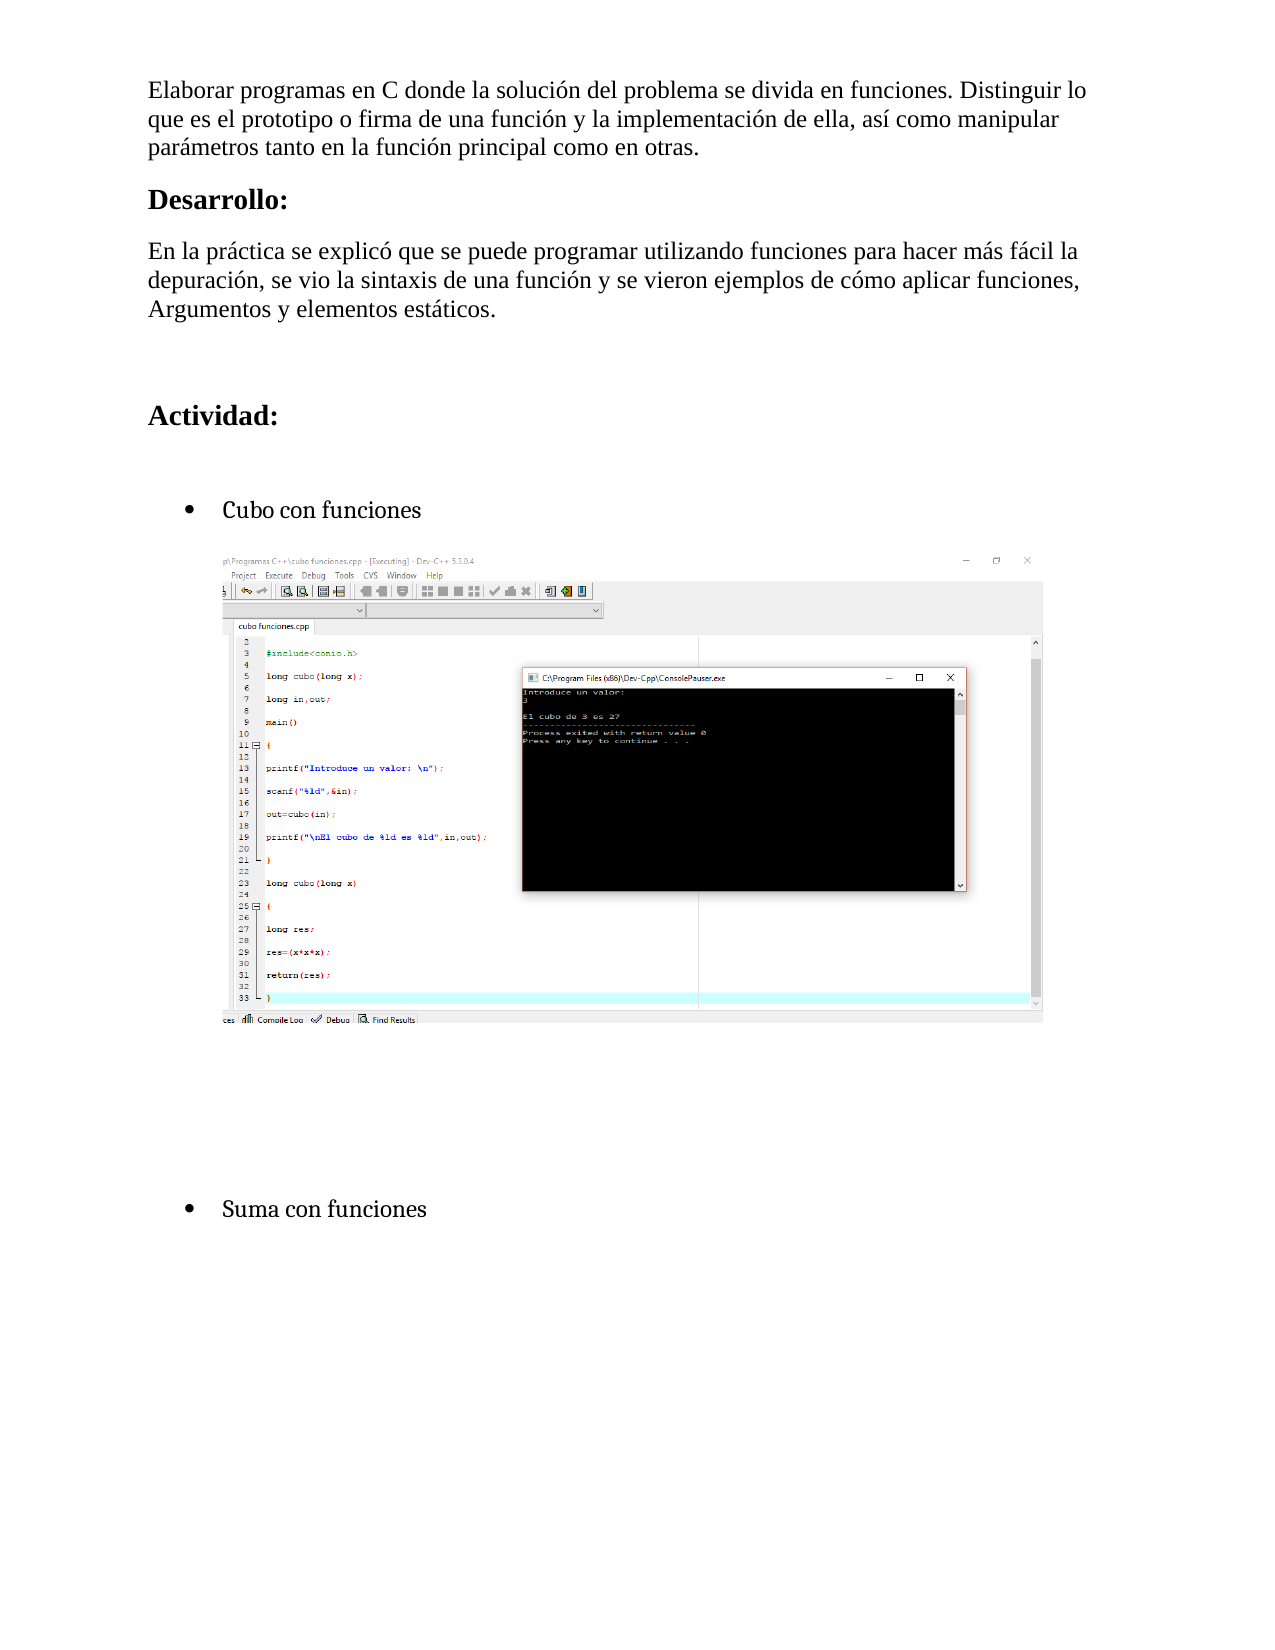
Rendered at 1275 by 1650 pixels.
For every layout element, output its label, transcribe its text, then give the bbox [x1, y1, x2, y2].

list Suma con funciones [185, 1195, 1127, 1224]
text En la práctica se explicó que se puede programar utilizando funciones para hacer más fácil la depuración, se vio la sintaxis de una función y se vieron ejemplos de cómo aplicar funciones, Argumentos y elementos estáticos. [148, 236, 1127, 323]
text Actividad: [148, 398, 1127, 431]
list Cubo con funciones [185, 496, 1127, 525]
text Desarrollo: [148, 182, 1127, 216]
text Elaborar programas en C donde la solución del problema se divida en funciones. Distinguir lo que es el prototipo o firma de una función y la implementación de ella, así como manipular parámetros tanto en la función principal como en otras. [148, 75, 1127, 161]
